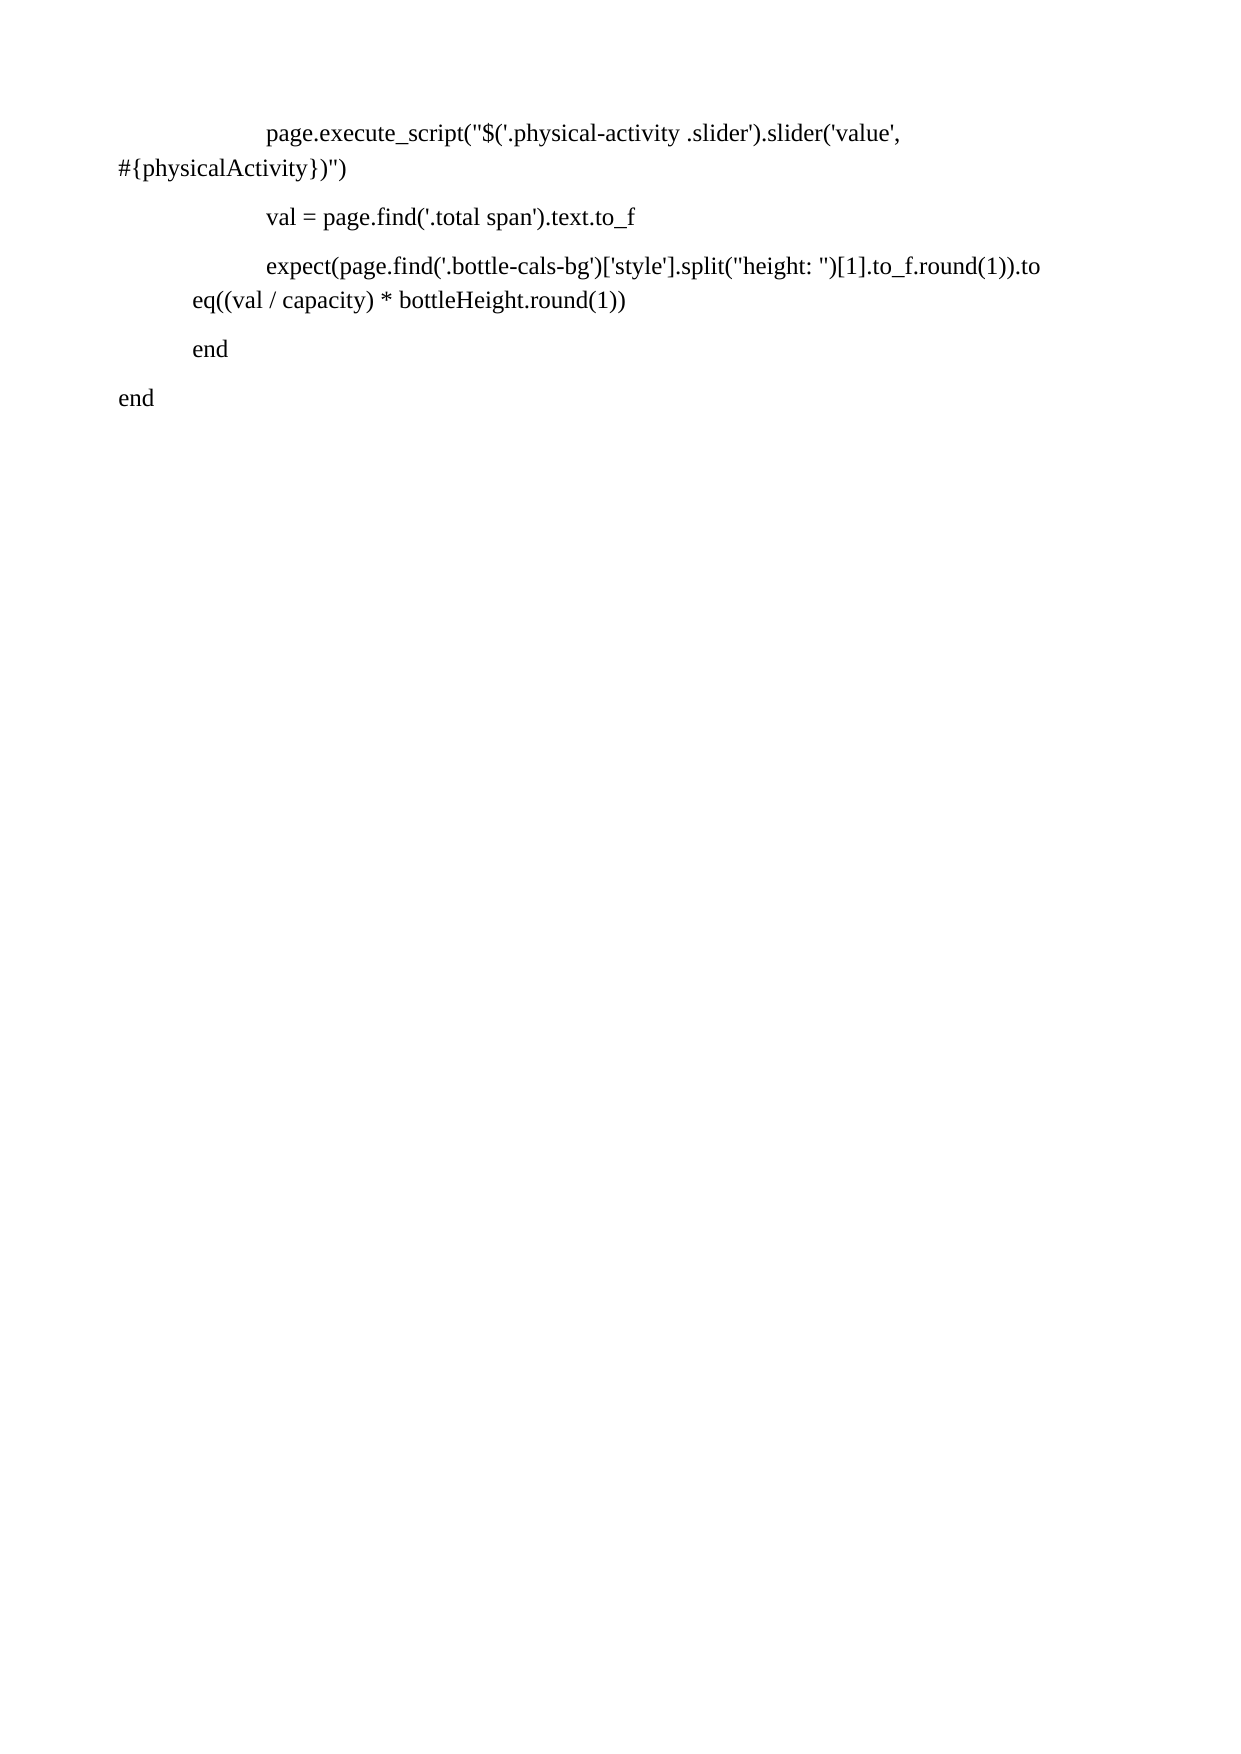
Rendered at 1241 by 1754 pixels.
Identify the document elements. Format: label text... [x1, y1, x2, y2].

text end [118, 334, 1122, 363]
text end [118, 383, 1122, 412]
text expect(page.find('.bottle-cals-bg')['style'].split("height: ")[1].to_f.round(1)).to eq((val / capacity) * bottleHeight.round(1)) [118, 251, 1122, 314]
text page.execute_script("$('.physical-activity .slider').slider('value', #{physicalActivity})") [118, 118, 1122, 181]
text val = page.find('.total span').text.to_f [118, 202, 1122, 230]
